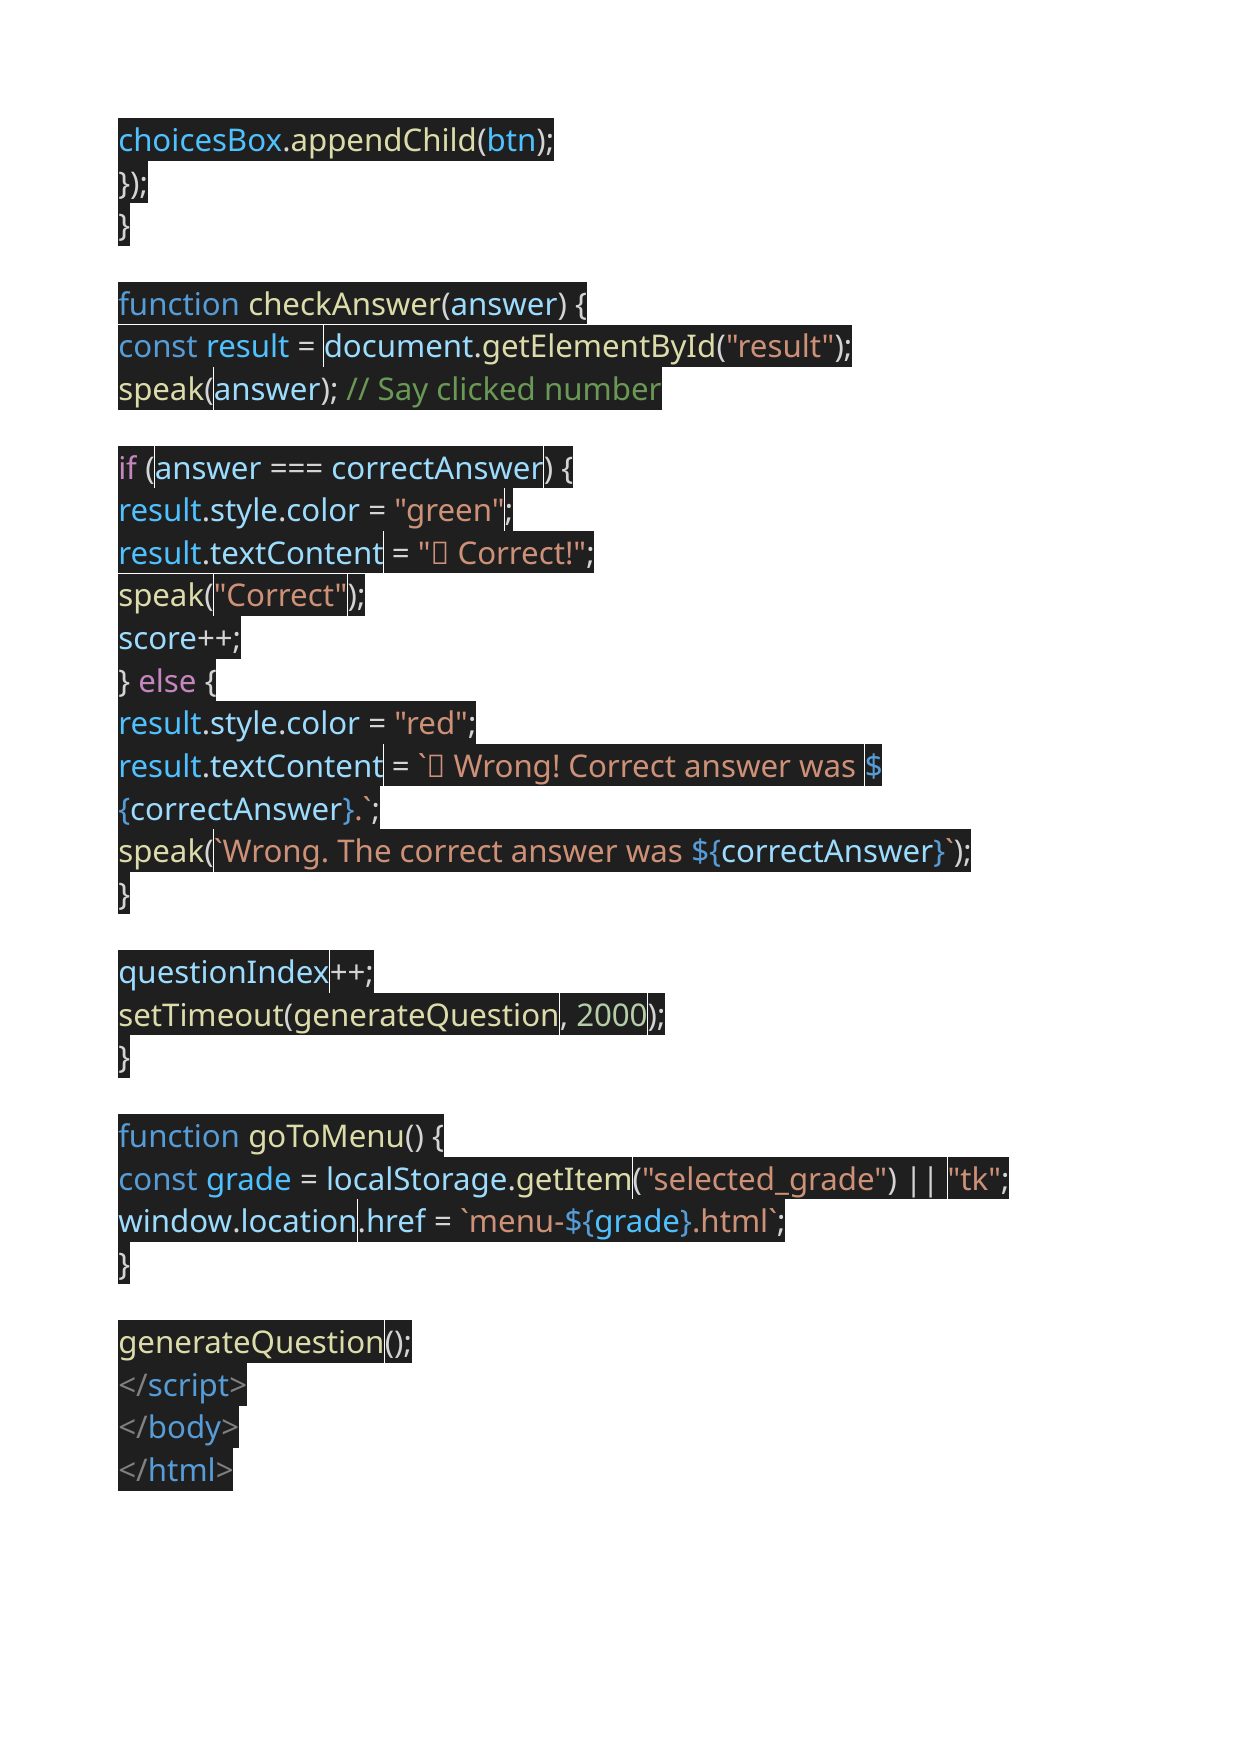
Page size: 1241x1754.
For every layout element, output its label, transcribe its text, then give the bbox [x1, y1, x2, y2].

text const result = document.getElementById("result"); [118, 324, 1122, 367]
text const grade = localStorage.getItem("selected_grade") || "tk"; [118, 1157, 1122, 1199]
text generateQuestion(); [118, 1320, 1122, 1363]
text speak(`Wrong. The correct answer was ${correctAnswer}`); [118, 829, 1122, 872]
text result.textContent = `❌ Wrong! Correct answer was ${correctAnswer}.`; [118, 744, 1122, 829]
text } else { [118, 659, 1122, 701]
text } [118, 1035, 1122, 1078]
text window.location.href = `menu-${grade}.html`; [118, 1199, 1122, 1242]
text </script> [118, 1363, 1122, 1406]
text speak(answer); // Say clicked number [118, 367, 1122, 410]
text score++; [118, 616, 1122, 659]
text result.style.color = "red"; [118, 701, 1122, 744]
text function checkAnswer(answer) { [118, 282, 1122, 324]
text function goToMenu() { [118, 1114, 1122, 1157]
text }); [118, 161, 1122, 203]
text </body> [118, 1406, 1122, 1448]
text questionIndex++; [118, 950, 1122, 993]
text result.style.color = "green"; [118, 488, 1122, 531]
text setTimeout(generateQuestion, 2000); [118, 993, 1122, 1035]
text speak("Correct"); [118, 573, 1122, 616]
text choicesBox.appendChild(btn); [118, 118, 1122, 161]
text result.textContent = "✅ Correct!"; [118, 531, 1122, 573]
text } [118, 872, 1122, 914]
text </html> [118, 1448, 1122, 1491]
text } [118, 203, 1122, 246]
text } [118, 1242, 1122, 1284]
text if (answer === correctAnswer) { [118, 446, 1122, 488]
